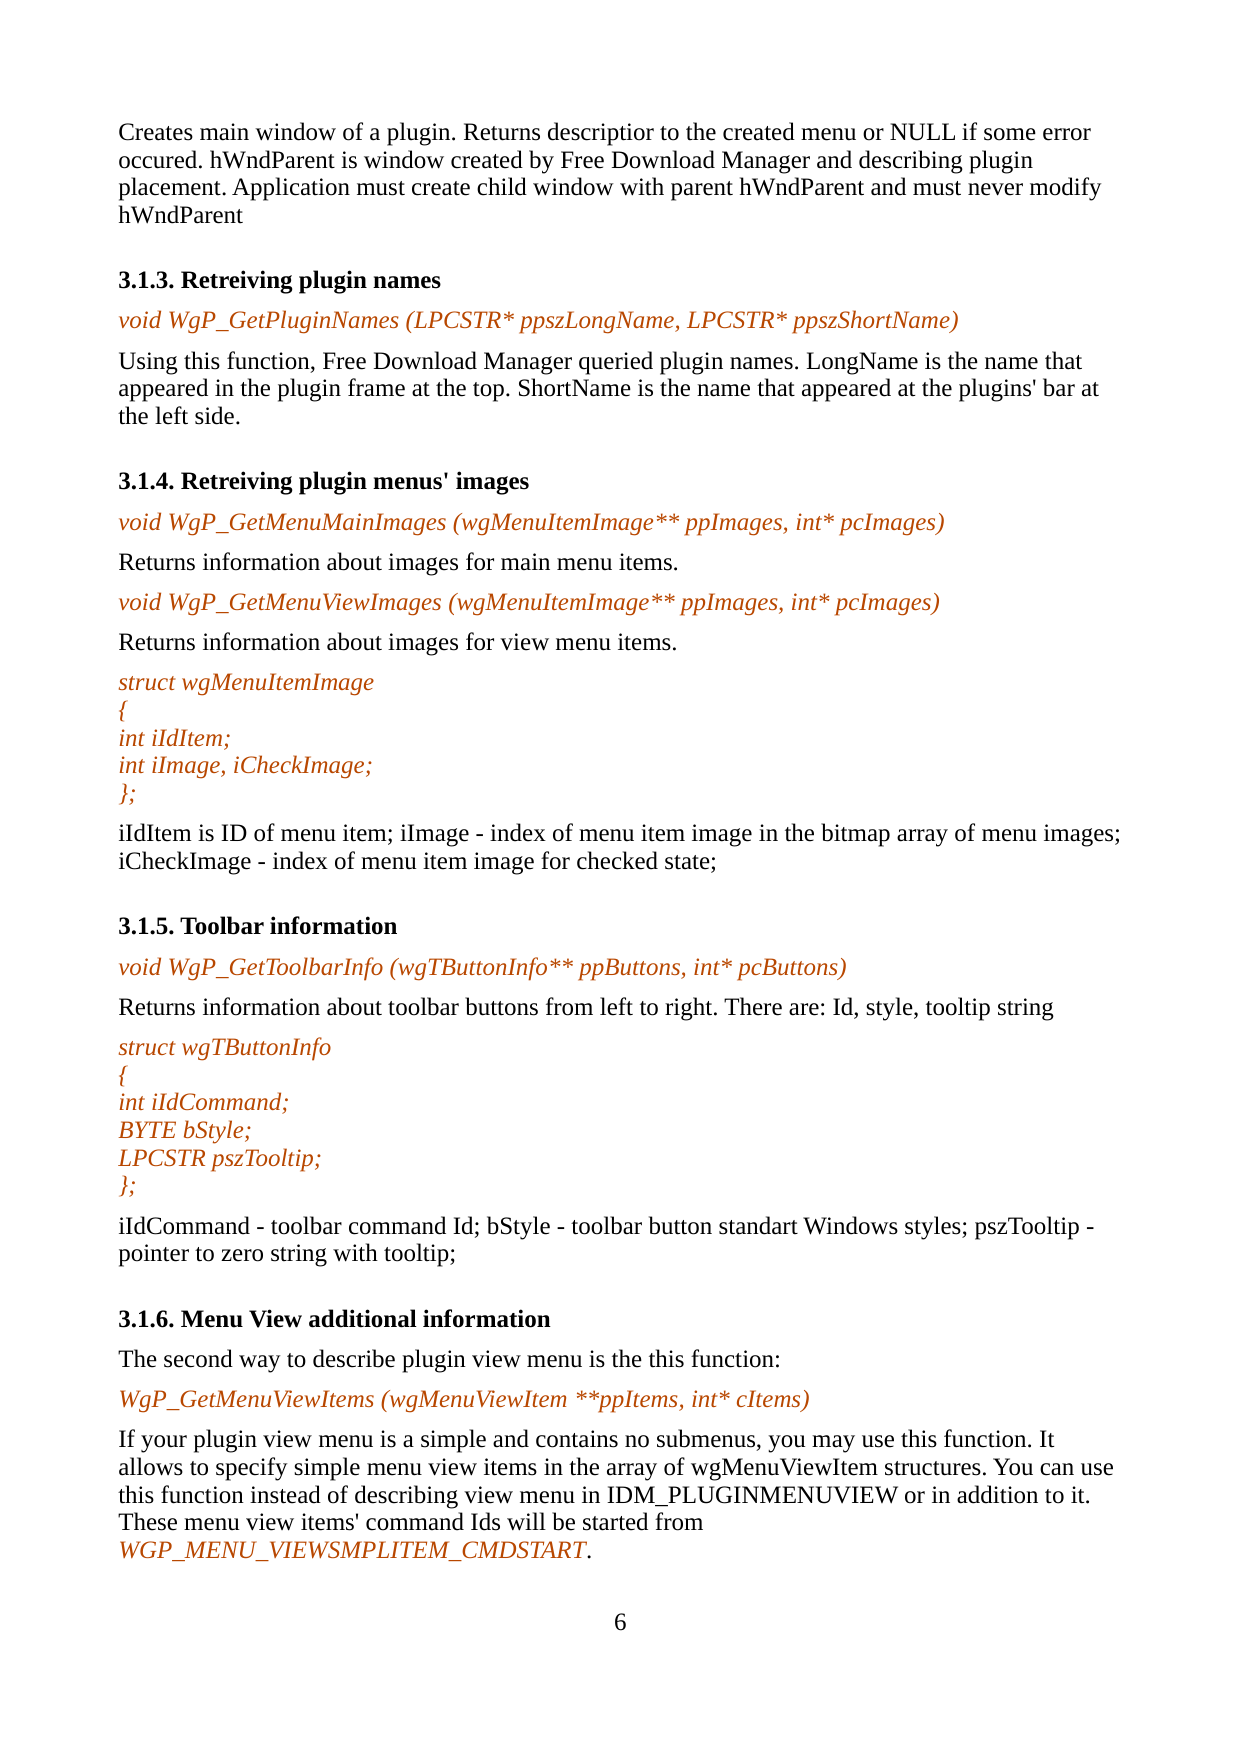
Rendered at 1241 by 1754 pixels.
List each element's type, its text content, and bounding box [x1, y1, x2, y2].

text iIdCommand - toolbar command Id; bStyle - toolbar button standart Windows styles; pszTooltip - pointer to zero string with tooltip; [118, 1212, 1122, 1267]
text void WgP_GetPluginNames (LPCSTR* ppszLongName, LPCSTR* ppszShortName) [118, 307, 1122, 334]
text struct wgTButtonInfo { int iIdCommand; BYTE bStyle; LPCSTR pszTooltip; }; [118, 1033, 1122, 1199]
text The second way to describe plugin view menu is the this function: [118, 1345, 1122, 1373]
text WgP_GetMenuViewItems (wgMenuViewItem **ppItems, int* cItems) [118, 1385, 1122, 1413]
subtitle 3.1.5. Toolbar information [118, 912, 1122, 940]
text void WgP_GetToolbarInfo (wgTButtonInfo** ppButtons, int* pcButtons) [118, 953, 1122, 980]
subtitle 3.1.4. Retreiving plugin menus' images [118, 467, 1122, 495]
text Using this function, Free Download Manager queried plugin names. LongName is the name that appeared in the plugin frame at the top. ShortName is the name that appeared at the plugins' bar at the left side. [118, 347, 1122, 430]
text void WgP_GetMenuMainImages (wgMenuItemImage** ppImages, int* pcImages) [118, 508, 1122, 535]
text Returns information about images for main menu items. [118, 548, 1122, 576]
text Returns information about images for view menu items. [118, 628, 1122, 656]
text void WgP_GetMenuViewImages (wgMenuItemImage** ppImages, int* pcImages) [118, 588, 1122, 616]
text iIdItem is ID of menu item; iImage - index of menu item image in the bitmap array of menu images; iCheckImage - index of menu item image for checked state; [118, 819, 1122, 875]
text Returns information about toolbar buttons from left to right. There are: Id, style, tooltip string [118, 993, 1122, 1021]
text If your plugin view menu is a simple and contains no submenus, you may use this function. It allows to specify simple menu view items in the array of wgMenuViewItem structures. You can use this function instead of describing view menu in IDM_PLUGINMENUVIEW or in addition to it. These menu view items' command Ids will be started from WGP_MENU_VIEWSMPLITEM_CMDSTART. [118, 1425, 1122, 1564]
subtitle 3.1.6. Menu View additional information [118, 1305, 1122, 1332]
text struct wgMenuItemImage { int iIdItem; int iImage, iCheckImage; }; [118, 668, 1122, 807]
subtitle 3.1.3. Retreiving plugin names [118, 266, 1122, 294]
text Creates main window of a plugin. Returns descriptior to the created menu or NULL if some error occured. hWndParent is window created by Free Download Manager and describing plugin placement. Application must create child window with parent hWndParent and must never modify hWndParent [118, 118, 1122, 229]
